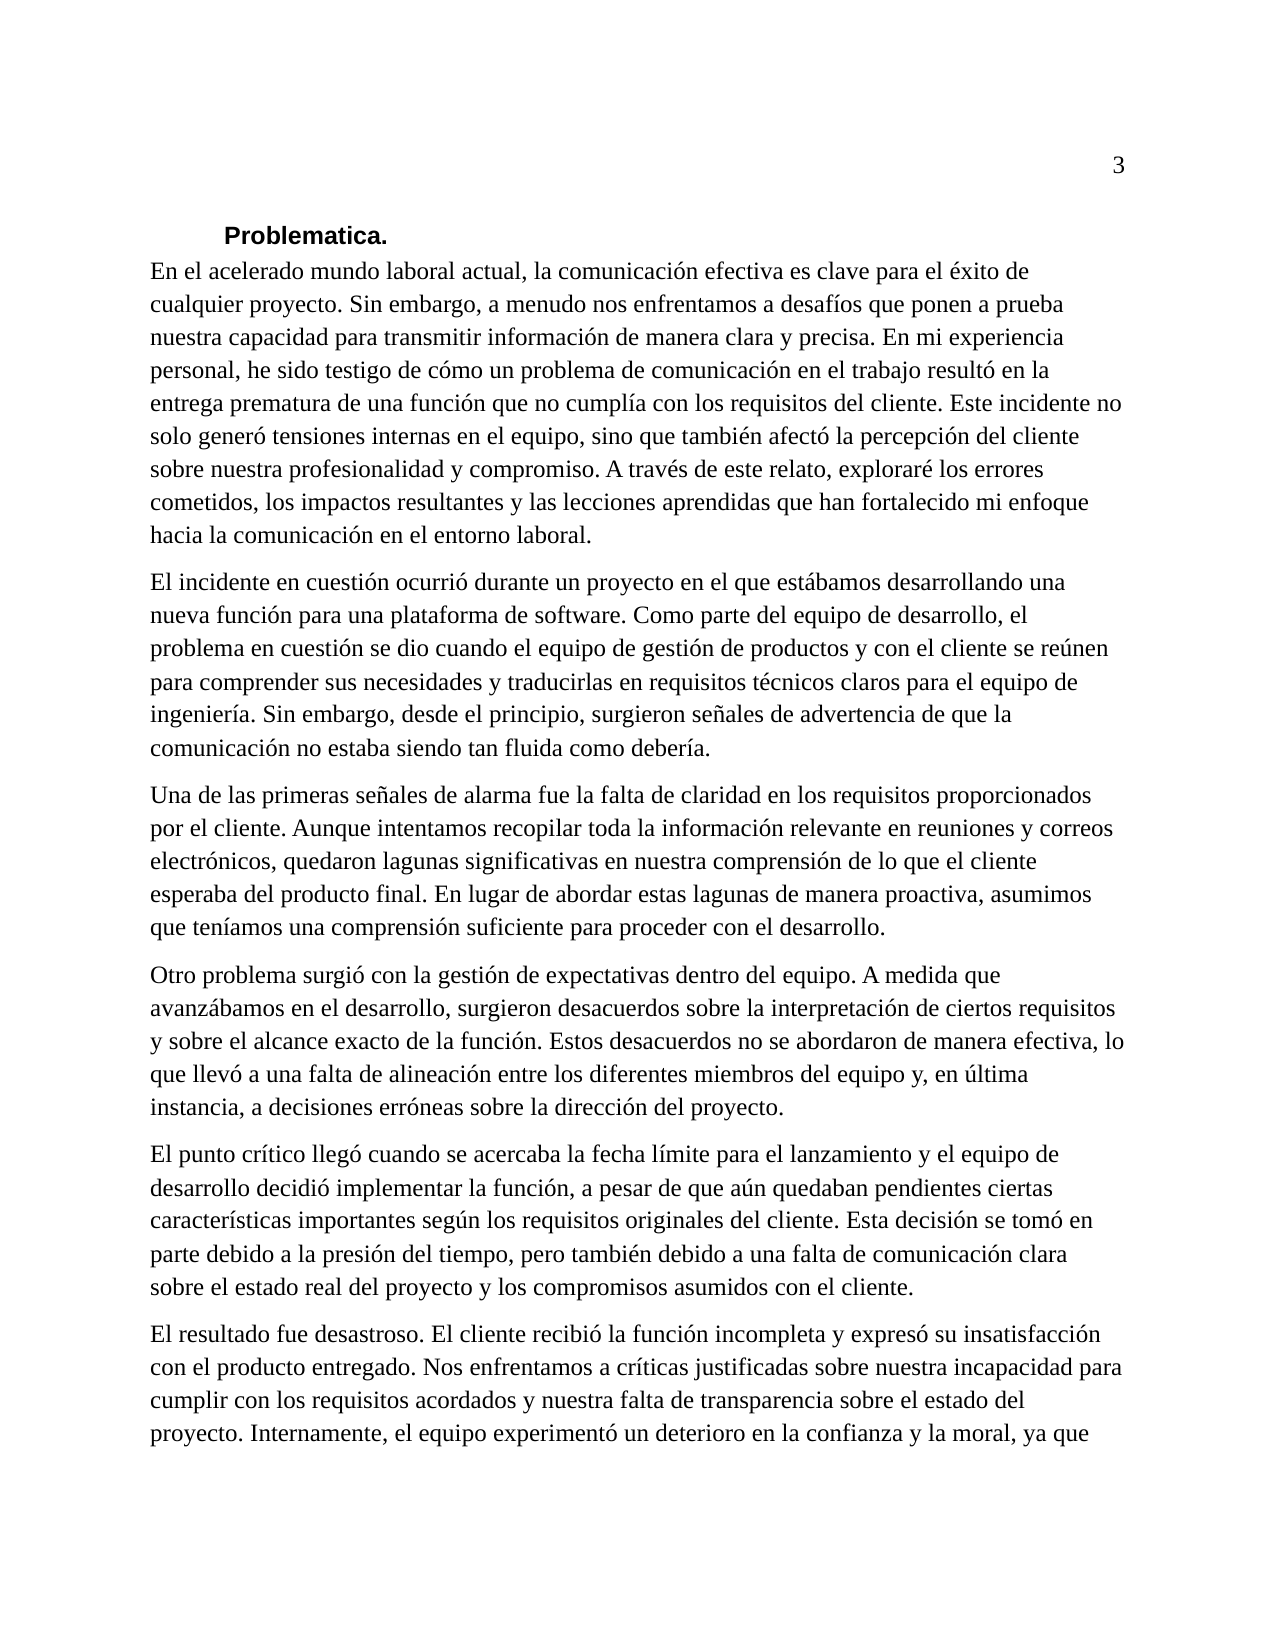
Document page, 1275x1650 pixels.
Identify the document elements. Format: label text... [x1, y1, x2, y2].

text Otro problema surgió con la gestión de expectativas dentro del equipo. A medida que avanzábamos en el desarrollo, surgieron desacuerdos sobre la interpretación de ciertos requisitos y sobre el alcance exacto de la función. Estos desacuerdos no se abordaron de manera efectiva, lo que llevó a una falta de alineación entre los diferentes miembros del equipo y, en última instancia, a decisiones erróneas sobre la dirección del proyecto. [150, 960, 1125, 1121]
text El punto crítico llegó cuando se acercaba la fecha límite para el lanzamiento y el equipo de desarrollo decidió implementar la función, a pesar de que aún quedaban pendientes ciertas características importantes según los requisitos originales del cliente. Esta decisión se tomó en parte debido a la presión del tiempo, pero también debido a una falta de comunicación clara sobre el estado real del proyecto y los compromisos asumidos con el cliente. [150, 1139, 1125, 1300]
text El incidente en cuestión ocurrió durante un proyecto en el que estábamos desarrollando una nueva función para una plataforma de software. Como parte del equipo de desarrollo, el problema en cuestión se dio cuando el equipo de gestión de productos y con el cliente se reúnen para comprender sus necesidades y traducirlas en requisitos técnicos claros para el equipo de ingeniería. Sin embargo, desde el principio, surgieron señales de advertencia de que la comunicación no estaba siendo tan fluida como debería. [150, 567, 1125, 761]
text El resultado fue desastroso. El cliente recibió la función incompleta y expresó su insatisfacción con el producto entregado. Nos enfrentamos a críticas justificadas sobre nuestra incapacidad para cumplir con los requisitos acordados y nuestra falta de transparencia sobre el estado del proyecto. Internamente, el equipo experimentó un deterioro en la confianza y la moral, ya que [150, 1319, 1125, 1447]
text Una de las primeras señales de alarma fue la falta de claridad en los requisitos proporcionados por el cliente. Aunque intentamos recopilar toda la información relevante en reuniones y correos electrónicos, quedaron lagunas significativas en nuestra comprensión de lo que el cliente esperaba del producto final. En lugar de abordar estas lagunas de manera proactiva, asumimos que teníamos una comprensión suficiente para proceder con el desarrollo. [150, 780, 1125, 941]
subtitle Problematica. [150, 221, 1125, 249]
text En el acelerado mundo laboral actual, la comunicación efectiva es clave para el éxito de cualquier proyecto. Sin embargo, a menudo nos enfrentamos a desafíos que ponen a prueba nuestra capacidad para transmitir información de manera clara y precisa. En mi experiencia personal, he sido testigo de cómo un problema de comunicación en el trabajo resultó en la entrega prematura de una función que no cumplía con los requisitos del cliente. Este incidente no solo generó tensiones internas en el equipo, sino que también afectó la percepción del cliente sobre nuestra profesionalidad y compromiso. A través de este relato, exploraré los errores cometidos, los impactos resultantes y las lecciones aprendidas que han fortalecido mi enfoque hacia la comunicación en el entorno laboral. [150, 256, 1125, 549]
